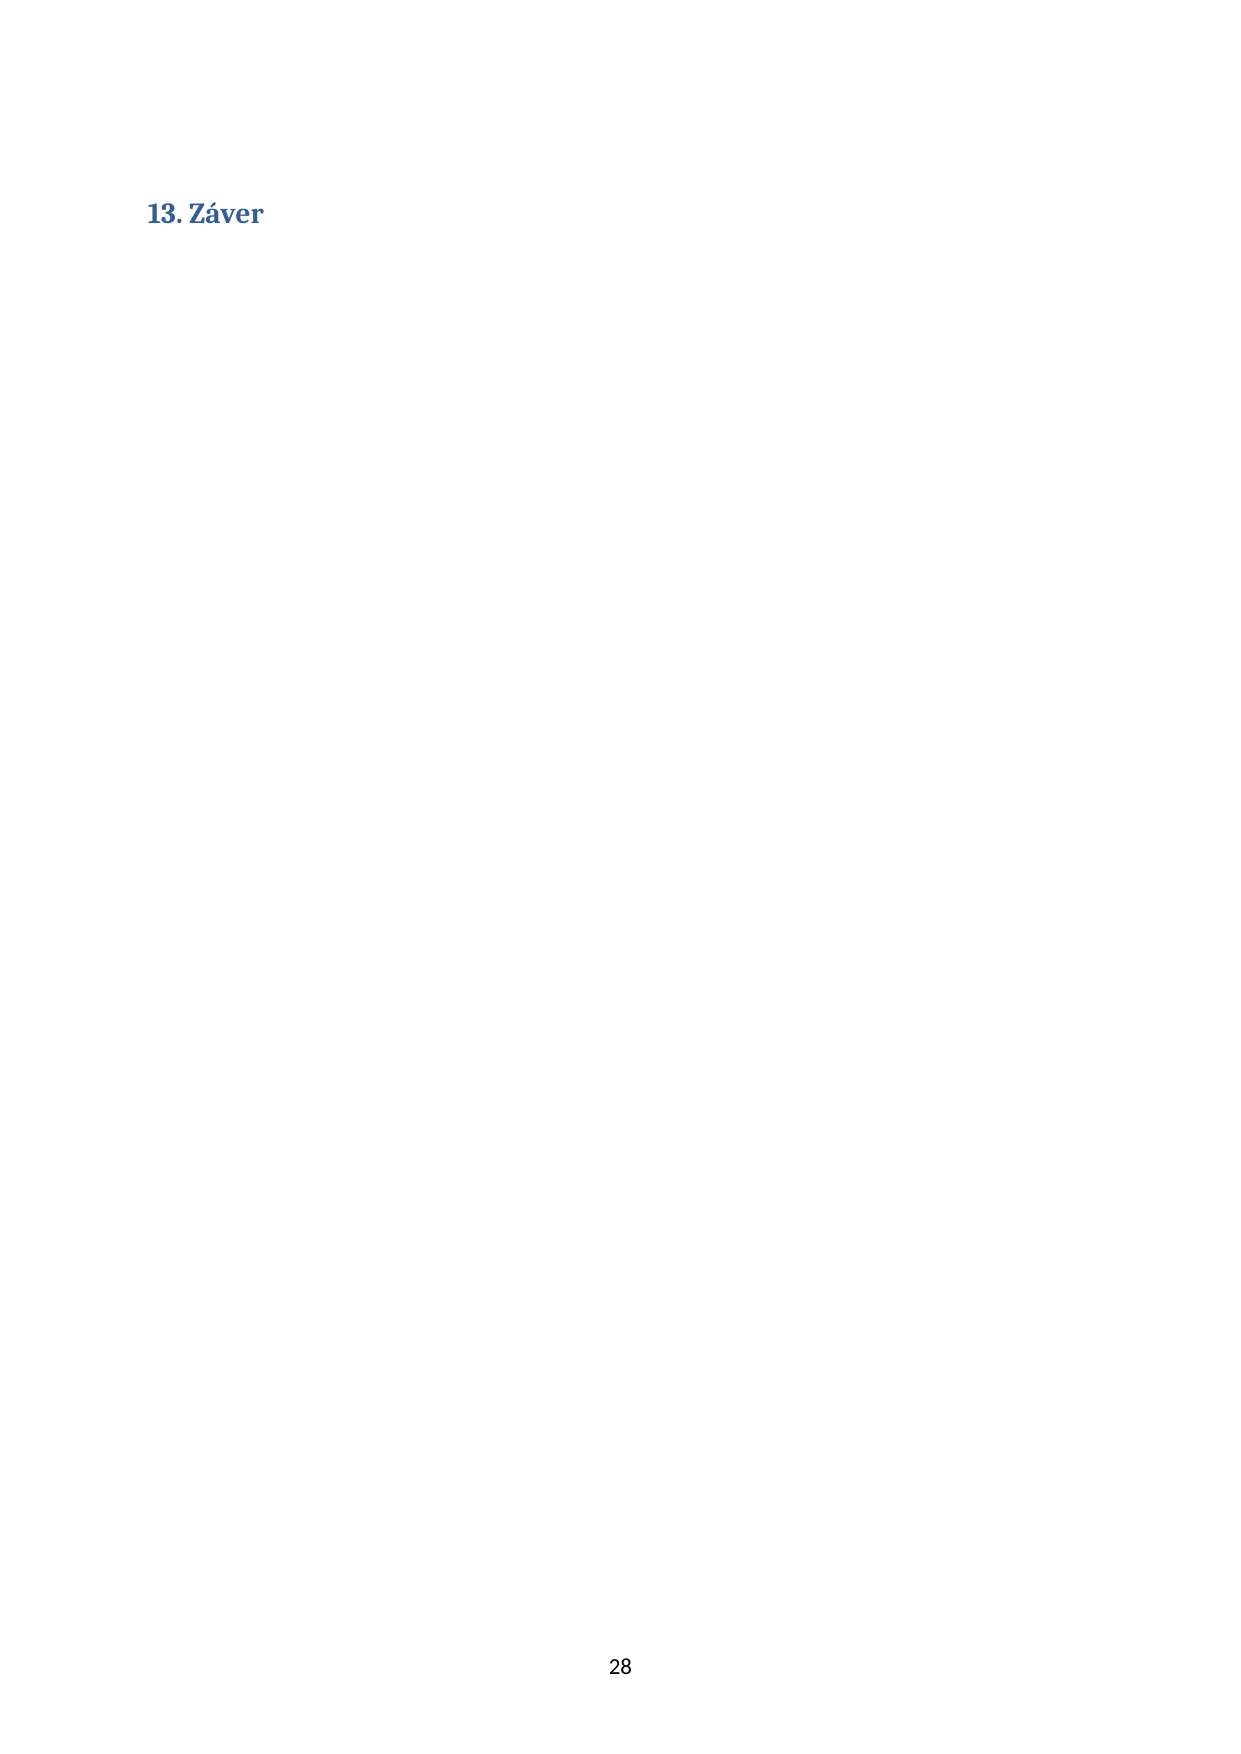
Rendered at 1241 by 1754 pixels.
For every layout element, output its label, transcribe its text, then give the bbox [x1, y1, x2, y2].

subtitle 13. Záver [148, 198, 1093, 231]
